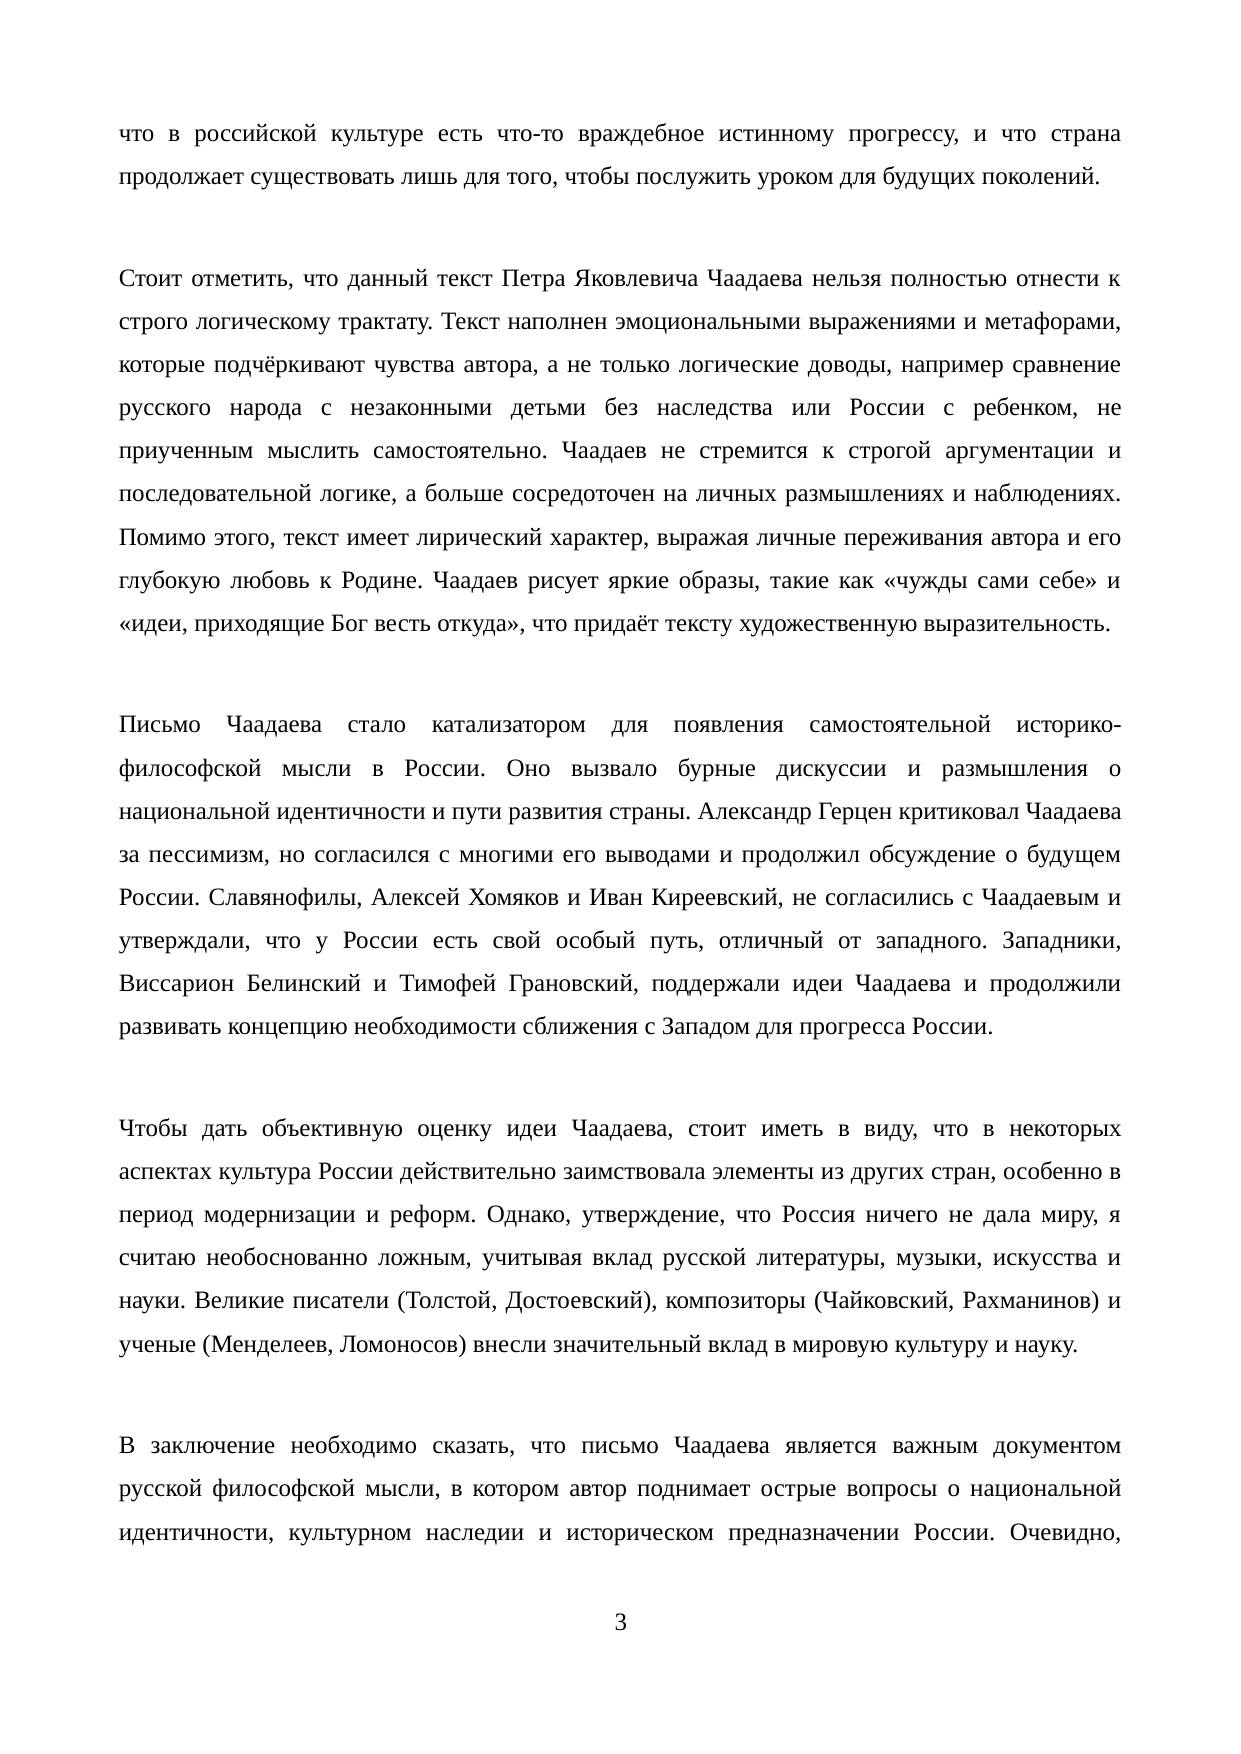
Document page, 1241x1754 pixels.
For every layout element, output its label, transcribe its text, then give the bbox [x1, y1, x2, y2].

text что в российской культуре есть что-то враждебное истинному прогрессу, и что страна продолжает существовать лишь для того, чтобы послужить уроком для будущих поколений. [118, 118, 1122, 190]
text Стоит отметить, что данный текст Петра Яковлевича Чаадаева нельзя полностью отнести к строго логическому трактату. Текст наполнен эмоциональными выражениями и метафорами, которые подчёркивают чувства автора, а не только логические доводы, например сравнение русского народа с незаконными детьми без наследства или России с ребенком, не приученным мыслить самостоятельно. Чаадаев не стремится к строгой аргументации и последовательной логике, а больше сосредоточен на личных размышлениях и наблюдениях. Помимо этого, текст имеет лирический характер, выражая личные переживания автора и его глубокую любовь к Родине. Чаадаев рисует яркие образы, такие как «чужды сами себе» и «идеи, приходящие Бог весть откуда», что придаёт тексту художественную выразительность. [118, 263, 1122, 637]
text В заключение необходимо сказать, что письмо Чаадаева является важным документом русской философской мысли, в котором автор поднимает острые вопросы о национальной идентичности, культурном наследии и историческом предназначении России. Очевидно, [118, 1430, 1122, 1545]
text Чтобы дать объективную оценку идеи Чаадаева, стоит иметь в виду, что в некоторых аспектах культура России действительно заимствовала элементы из других стран, особенно в период модернизации и реформ. Однако, утверждение, что Россия ничего не дала миру, я считаю необоснованно ложным, учитывая вклад русской литературы, музыки, искусства и науки. Великие писатели (Толстой, Достоевский), композиторы (Чайковский, Рахманинов) и ученые (Менделеев, Ломоносов) внесли значительный вклад в мировую культуру и науку. [118, 1113, 1122, 1357]
text Письмо Чаадаева стало катализатором для появления самостоятельной историко-философской мысли в России. Оно вызвало бурные дискуссии и размышления о национальной идентичности и пути развития страны. Александр Герцен критиковал Чаадаева за пессимизм, но согласился с многими его выводами и продолжил обсуждение о будущем России. Славянофилы, Алексей Хомяков и Иван Киреевский, не согласились с Чаадаевым и утверждали, что у России есть свой особый путь, отличный от западного. Западники, Виссарион Белинский и Тимофей Грановский, поддержали идеи Чаадаева и продолжили развивать концепцию необходимости сближения с Западом для прогресса России. [118, 709, 1122, 1040]
